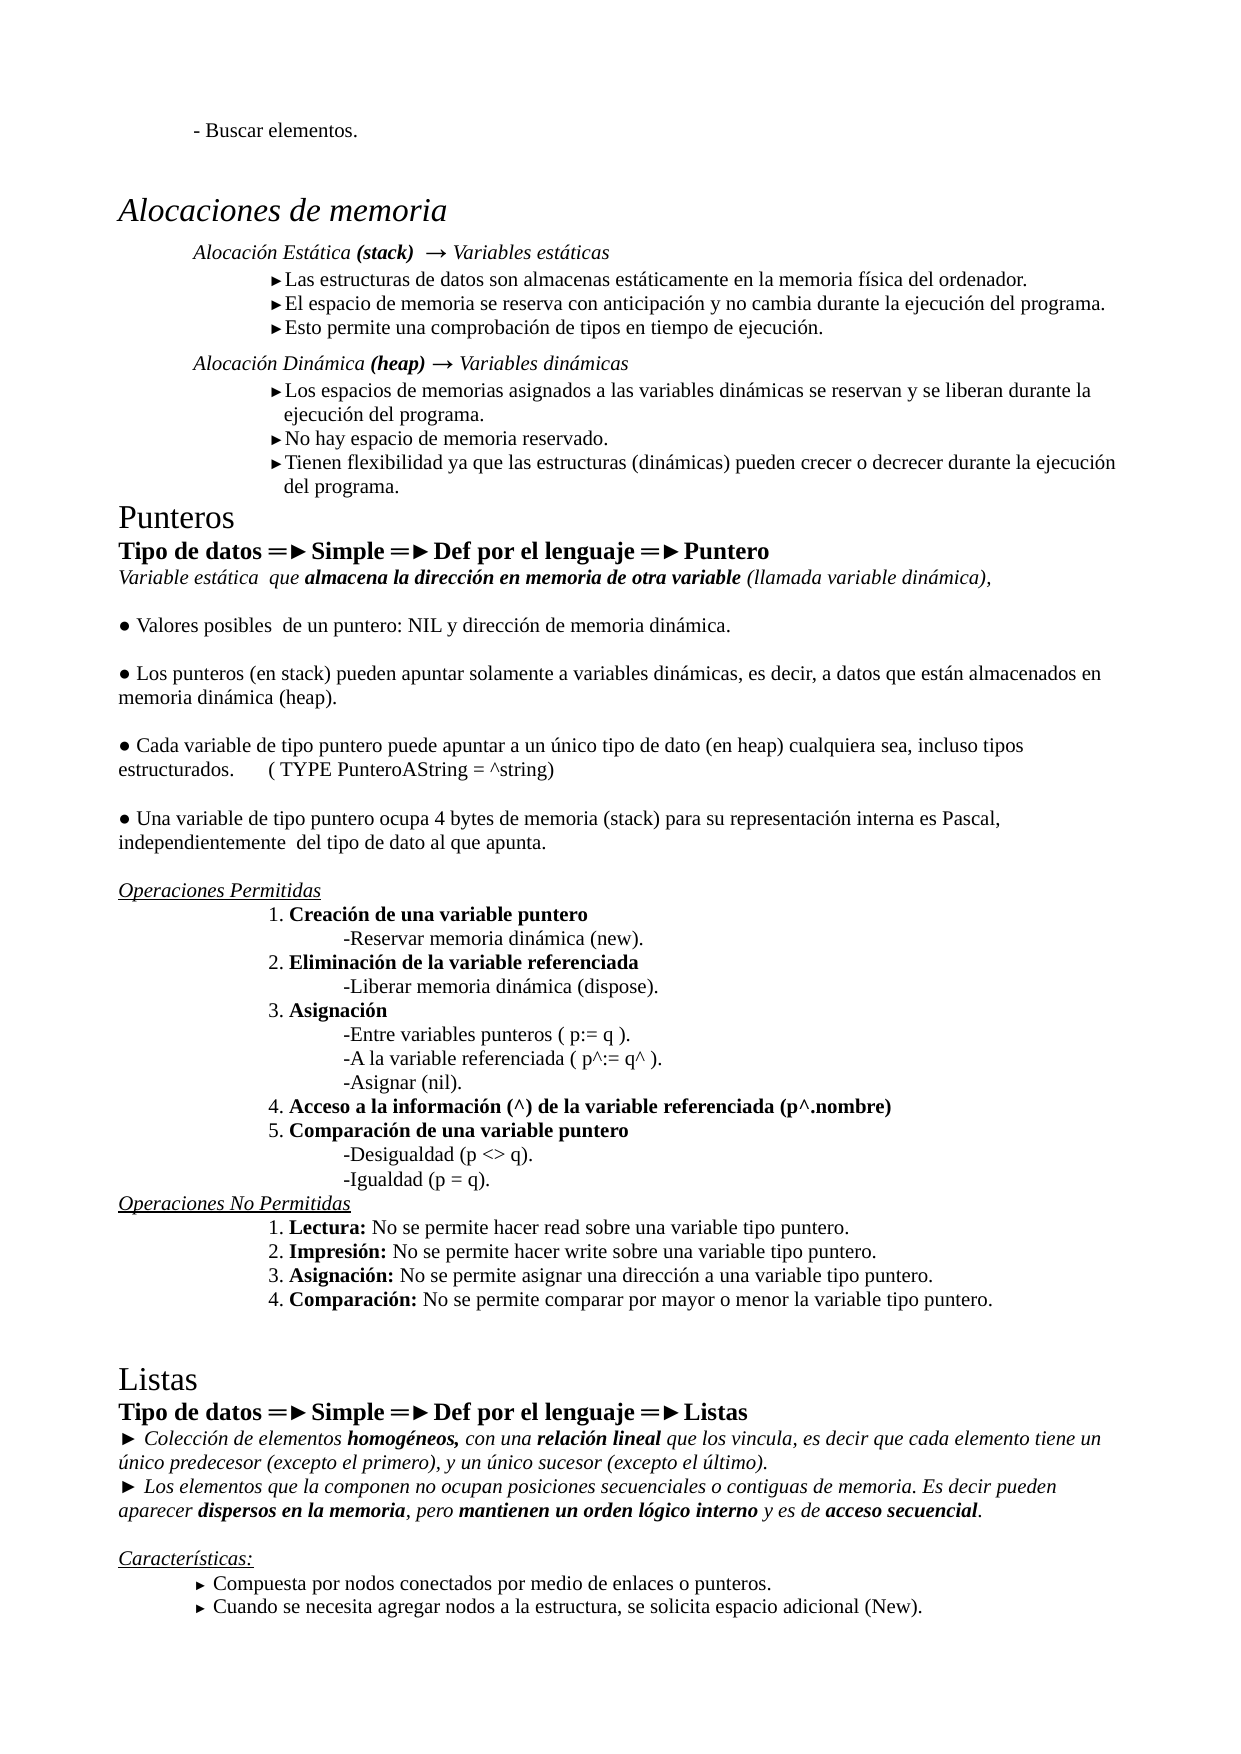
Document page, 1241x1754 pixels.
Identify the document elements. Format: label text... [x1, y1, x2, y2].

text 5. Comparación de una variable puntero [118, 1118, 1122, 1142]
text Listas [118, 1359, 1122, 1397]
text ►Esto permite una comprobación de tipos en tiempo de ejecución. [118, 315, 1122, 339]
text ► Colección de elementos homogéneos, con una relación lineal que los vincula, es decir que cada elemento tiene un único predecesor (excepto el primero), y un único sucesor (excepto el último). [118, 1426, 1122, 1474]
text ► Compuesta por nodos conectados por medio de enlaces o punteros. [118, 1570, 1122, 1594]
text 4. Acceso a la información (^) de la variable referenciada (p^.nombre) [118, 1094, 1122, 1118]
text ► Cuando se necesita agregar nodos a la estructura, se solicita espacio adicional (New). [118, 1594, 1122, 1618]
text 3. Asignación: No se permite asignar una dirección a una variable tipo puntero. [118, 1263, 1122, 1287]
text -Igualdad (p = q). [118, 1166, 1122, 1191]
text ● Cada variable de tipo puntero puede apuntar a un único tipo de dato (en heap) cualquiera sea, incluso tipos estructurados. ( TYPE PunteroAString = ^string) [118, 733, 1122, 781]
text 1. Creación de una variable puntero [118, 902, 1122, 926]
text 3. Asignación [118, 998, 1122, 1022]
text -Liberar memoria dinámica (dispose). [118, 974, 1122, 998]
text -A la variable referenciada ( p^:= q^ ). [118, 1046, 1122, 1070]
text ● Valores posibles de un puntero: NIL y dirección de memoria dinámica. [118, 613, 1122, 637]
text Características: [118, 1546, 1122, 1570]
text ►Las estructuras de datos son almacenas estáticamente en la memoria física del ordenador. [118, 267, 1122, 291]
text Tipo de datos ═►Simple ═►Def por el lenguaje ═►Puntero [118, 536, 1122, 565]
text ►El espacio de memoria se reserva con anticipación y no cambia durante la ejecución del programa. [118, 291, 1122, 315]
text 2. Eliminación de la variable referenciada [118, 950, 1122, 974]
text -Reservar memoria dinámica (new). [118, 926, 1122, 950]
text Alocación Dinámica (heap)→Variables dinámicas [118, 339, 1122, 377]
text - Buscar elementos. [118, 118, 1122, 142]
text ► Los elementos que la componen no ocupan posiciones secuenciales o contiguas de memoria. Es decir pueden aparecer dispersos en la memoria, pero mantienen un orden lógico interno y es de acceso secuencial. [118, 1474, 1122, 1522]
text ►Los espacios de memorias asignados a las variables dinámicas se reservan y se liberan durante la ejecución del programa. [118, 377, 1122, 426]
text ►Tienen flexibilidad ya que las estructuras (dinámicas) pueden crecer o decrecer durante la ejecución del programa. [118, 450, 1122, 498]
text 2. Impresión: No se permite hacer write sobre una variable tipo puntero. [118, 1239, 1122, 1263]
text ● Los punteros (en stack) pueden apuntar solamente a variables dinámicas, es decir, a datos que están almacenados en memoria dinámica (heap). [118, 661, 1122, 709]
text Alocación Estática (stack) →Variables estáticas [118, 229, 1122, 267]
text Operaciones No Permitidas [118, 1191, 1122, 1214]
text Operaciones Permitidas [118, 878, 1122, 902]
text -Asignar (nil). [118, 1070, 1122, 1094]
text -Entre variables punteros ( p:= q ). [118, 1022, 1122, 1046]
text ● Una variable de tipo puntero ocupa 4 bytes de memoria (stack) para su representación interna es Pascal, independientemente del tipo de dato al que apunta. [118, 806, 1122, 854]
text 1. Lectura: No se permite hacer read sobre una variable tipo puntero. [118, 1214, 1122, 1239]
text Variable estática que almacena la dirección en memoria de otra variable (llamada variable dinámica), [118, 565, 1122, 589]
text ►No hay espacio de memoria reservado. [118, 426, 1122, 450]
text Alocaciones de memoria [118, 190, 1122, 229]
text -Desigualdad (p <> q). [118, 1142, 1122, 1166]
text 4. Comparación: No se permite comparar por mayor o menor la variable tipo puntero. [118, 1287, 1122, 1311]
text Tipo de datos ═►Simple ═►Def por el lenguaje ═►Listas [118, 1397, 1122, 1426]
text Punteros [118, 498, 1122, 536]
